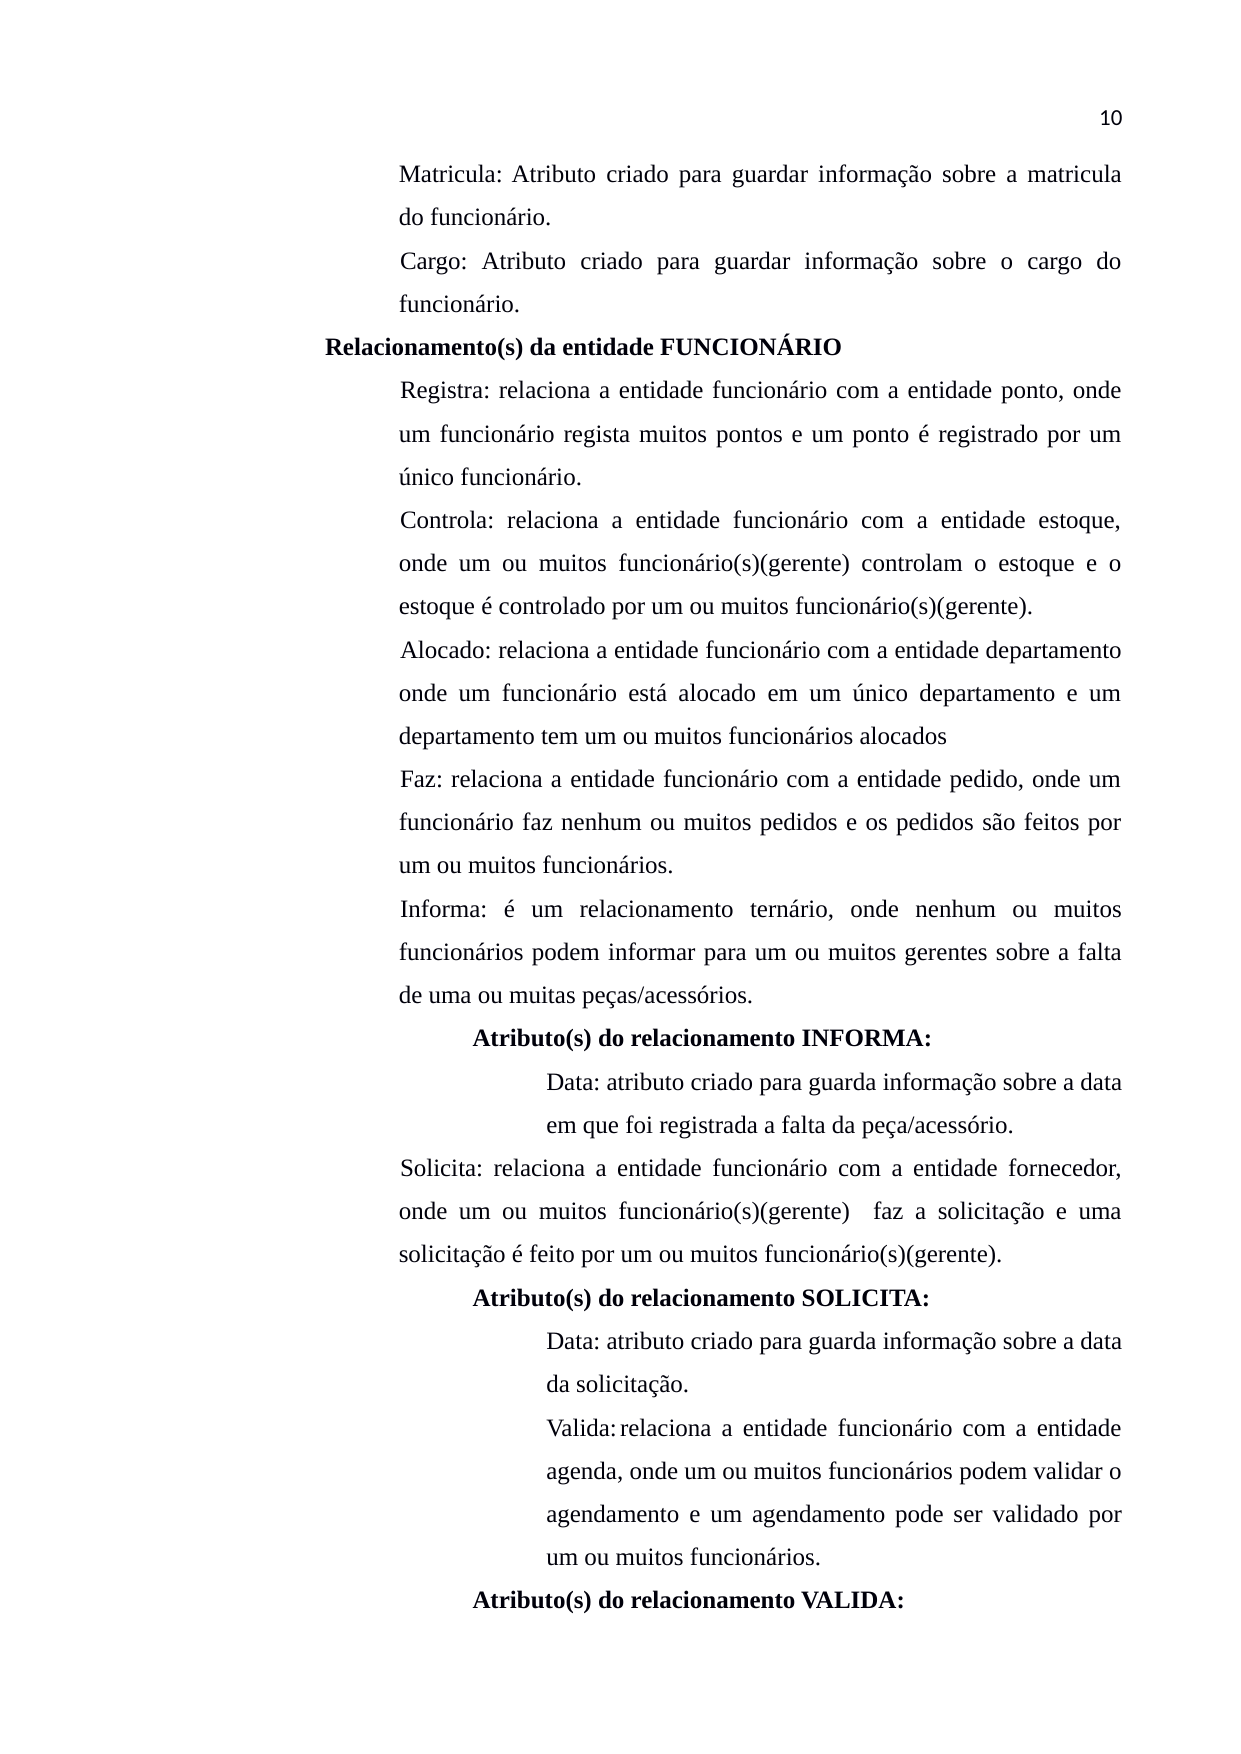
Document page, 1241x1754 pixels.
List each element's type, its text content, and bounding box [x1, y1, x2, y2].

text Data: atributo criado para guarda informação sobre a data em que foi registrada a falta da peça/acessório. [546, 1067, 1122, 1139]
text Informa: é um relacionamento ternário, onde nenhum ou muitos funcionários podem informar para um ou muitos gerentes sobre a falta de uma ou muitas peças/acessórios. [398, 894, 1122, 1009]
text Atributo(s) do relacionamento SOLICITA: [398, 1283, 1122, 1312]
text Data: atributo criado para guarda informação sobre a data da solicitação. [546, 1326, 1122, 1398]
text Solicita: relaciona a entidade funcionário com a entidade fornecedor, onde um ou muitos funcionário(s)(gerente) faz a solicitação e uma solicitação é feito por um ou muitos funcionário(s)(gerente). [398, 1153, 1122, 1268]
text Cargo: Atributo criado para guardar informação sobre o cargo do funcionário. [398, 246, 1122, 318]
text Matricula: Atributo criado para guardar informação sobre a matricula do funcionário. [398, 159, 1122, 231]
text Controla: relaciona a entidade funcionário com a entidade estoque, onde um ou muitos funcionário(s)(gerente) controlam o estoque e o estoque é controlado por um ou muitos funcionário(s)(gerente). [398, 505, 1122, 620]
text Alocado: relaciona a entidade funcionário com a entidade departamento onde um funcionário está alocado em um único departamento e um departamento tem um ou muitos funcionários alocados [398, 635, 1122, 750]
text Atributo(s) do relacionamento VALIDA: [398, 1585, 1122, 1614]
text Relacionamento(s) da entidade FUNCIONÁRIO [251, 332, 1122, 361]
text Atributo(s) do relacionamento INFORMA: [398, 1023, 1122, 1052]
text Valida: relaciona a entidade funcionário com a entidade agenda, onde um ou muitos funcionários podem validar o agendamento e um agendamento pode ser validado por um ou muitos funcionários. [546, 1413, 1122, 1571]
text Faz: relaciona a entidade funcionário com a entidade pedido, onde um funcionário faz nenhum ou muitos pedidos e os pedidos são feitos por um ou muitos funcionários. [398, 764, 1122, 879]
text Registra: relaciona a entidade funcionário com a entidade ponto, onde um funcionário regista muitos pontos e um ponto é registrado por um único funcionário. [398, 376, 1122, 491]
